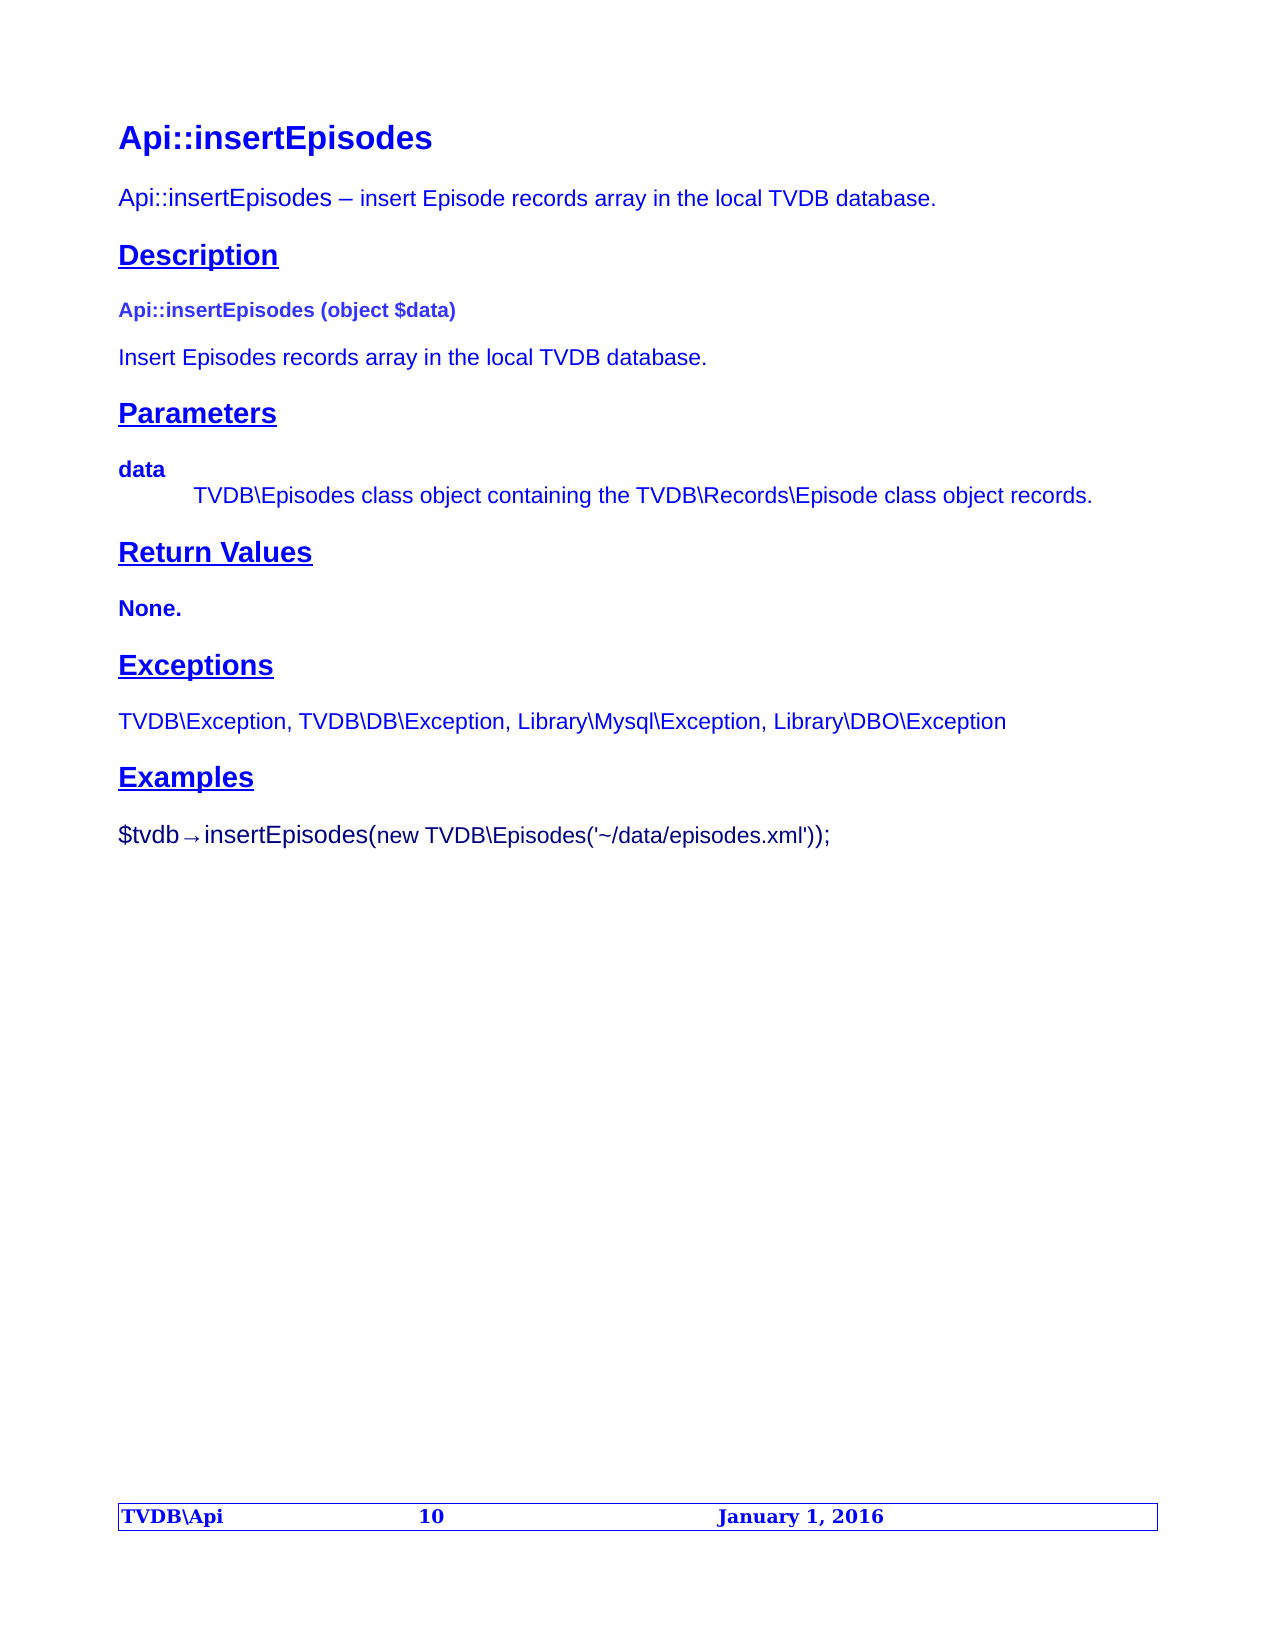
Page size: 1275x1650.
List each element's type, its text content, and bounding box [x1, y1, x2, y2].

title Insert Episodes records array in the local TVDB database. [118, 343, 1157, 370]
title Api::insertEpisodes – insert Episode records array in the local TVDB database. [118, 183, 1157, 212]
text TVDB\Episodes class object containing the TVDB\Records\Episode class object records. [193, 482, 1157, 509]
list Api::insertEpisodes (object $data) [118, 298, 1157, 322]
title Examples [118, 760, 1157, 794]
title Parameters [118, 396, 1157, 430]
title TVDB\Exception, TVDB\DB\Exception, Library\Mysql\Exception, Library\DBO\Exception [118, 708, 1157, 734]
title Return Values [118, 535, 1157, 569]
title $tvdb→insertEpisodes(new TVDB\Episodes('~/data/episodes.xml')); [118, 820, 1157, 849]
text Description [118, 238, 1157, 272]
title Api::insertEpisodes [118, 118, 1157, 157]
title data [118, 456, 1157, 482]
title Exceptions [118, 648, 1157, 681]
title None. [118, 595, 1157, 621]
